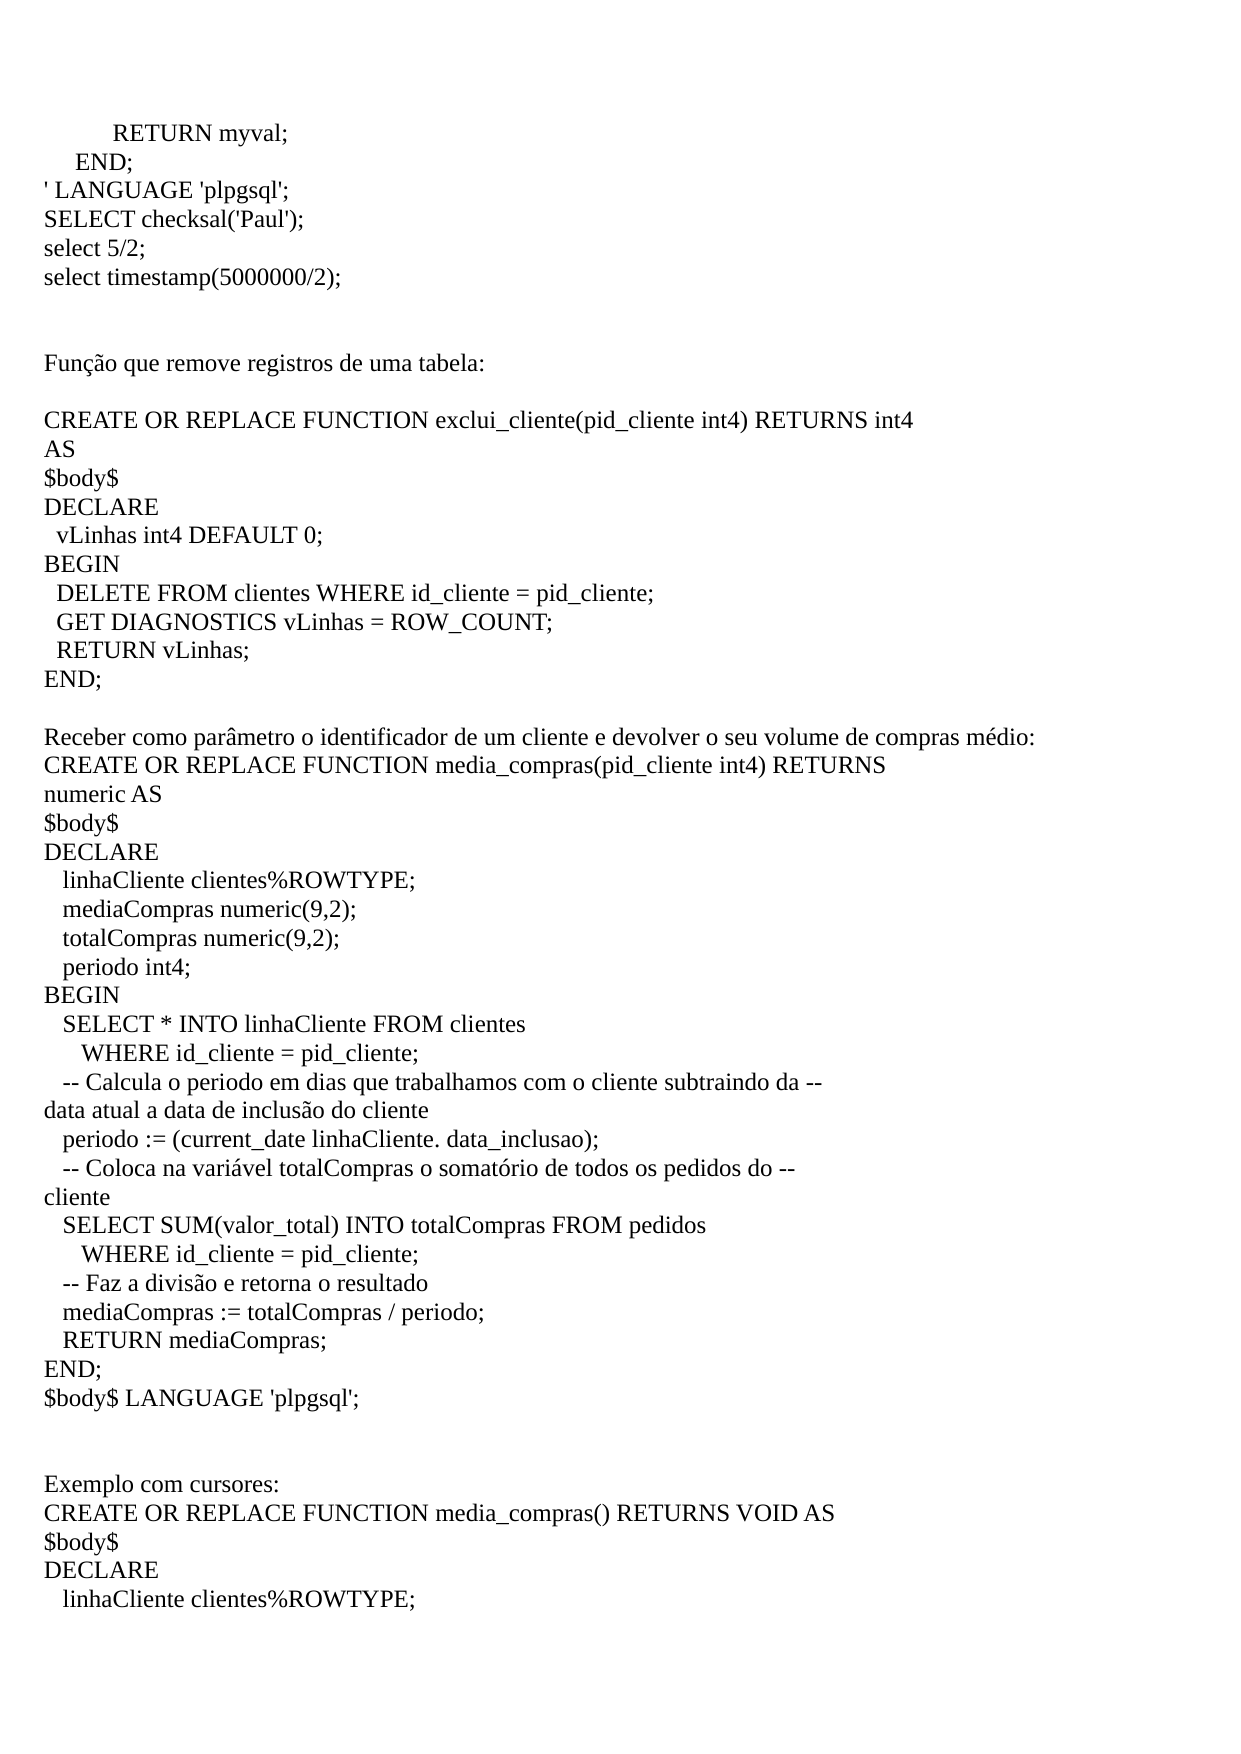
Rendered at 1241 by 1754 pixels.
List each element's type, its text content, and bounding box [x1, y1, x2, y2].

text SELECT * INTO linhaCliente FROM clientes [44, 1009, 1187, 1038]
text cliente [44, 1182, 1187, 1211]
text SELECT checksal('Paul'); [44, 204, 1187, 233]
text Exemplo com cursores: [44, 1469, 1187, 1498]
text CREATE OR REPLACE FUNCTION media_compras(pid_cliente int4) RETURNS [44, 751, 1187, 779]
text DECLARE [44, 837, 1187, 866]
text linhaCliente clientes%ROWTYPE; [44, 866, 1187, 894]
text AS [44, 434, 1187, 463]
text -- Calcula o periodo em dias que trabalhamos com o cliente subtraindo da -- [44, 1067, 1187, 1096]
text DECLARE [44, 1556, 1187, 1584]
text periodo int4; [44, 952, 1187, 981]
text -- Coloca na variável totalCompras o somatório de todos os pedidos do -- [44, 1153, 1187, 1182]
text DELETE FROM clientes WHERE id_cliente = pid_cliente; [44, 578, 1187, 607]
text RETURN mediaCompras; [44, 1326, 1187, 1354]
text END; [44, 147, 1187, 176]
text numeric AS [44, 779, 1187, 808]
text mediaCompras := totalCompras / periodo; [44, 1297, 1187, 1326]
text data atual a data de inclusão do cliente [44, 1096, 1187, 1124]
text Receber como parâmetro o identificador de um cliente e devolver o seu volume de compras médio: [44, 722, 1187, 751]
text END; [44, 1354, 1187, 1383]
text $body$ LANGUAGE 'plpgsql'; [44, 1383, 1187, 1412]
text ' LANGUAGE 'plpgsql'; [44, 176, 1187, 204]
text BEGIN [44, 981, 1187, 1009]
text SELECT SUM(valor_total) INTO totalCompras FROM pedidos [44, 1211, 1187, 1239]
text $body$ [44, 1527, 1187, 1556]
text $body$ [44, 808, 1187, 837]
text END; [44, 664, 1187, 693]
text -- Faz a divisão e retorna o resultado [44, 1268, 1187, 1297]
text $body$ [44, 463, 1187, 492]
text totalCompras numeric(9,2); [44, 923, 1187, 952]
text DECLARE [44, 492, 1187, 521]
text vLinhas int4 DEFAULT 0; [44, 521, 1187, 549]
text periodo := (current_date linhaCliente. data_inclusao); [44, 1124, 1187, 1153]
text BEGIN [44, 549, 1187, 578]
text WHERE id_cliente = pid_cliente; [44, 1239, 1187, 1268]
text RETURN myval; [44, 118, 1187, 147]
text WHERE id_cliente = pid_cliente; [44, 1038, 1187, 1067]
text GET DIAGNOSTICS vLinhas = ROW_COUNT; [44, 607, 1187, 636]
text CREATE OR REPLACE FUNCTION media_compras() RETURNS VOID AS [44, 1498, 1187, 1527]
text Função que remove registros de uma tabela: [44, 348, 1187, 377]
text CREATE OR REPLACE FUNCTION exclui_cliente(pid_cliente int4) RETURNS int4 [44, 406, 1187, 434]
text mediaCompras numeric(9,2); [44, 894, 1187, 923]
text linhaCliente clientes%ROWTYPE; [44, 1584, 1187, 1613]
text select timestamp(5000000/2); [44, 262, 1187, 291]
text RETURN vLinhas; [44, 636, 1187, 664]
text select 5/2; [44, 233, 1187, 262]
